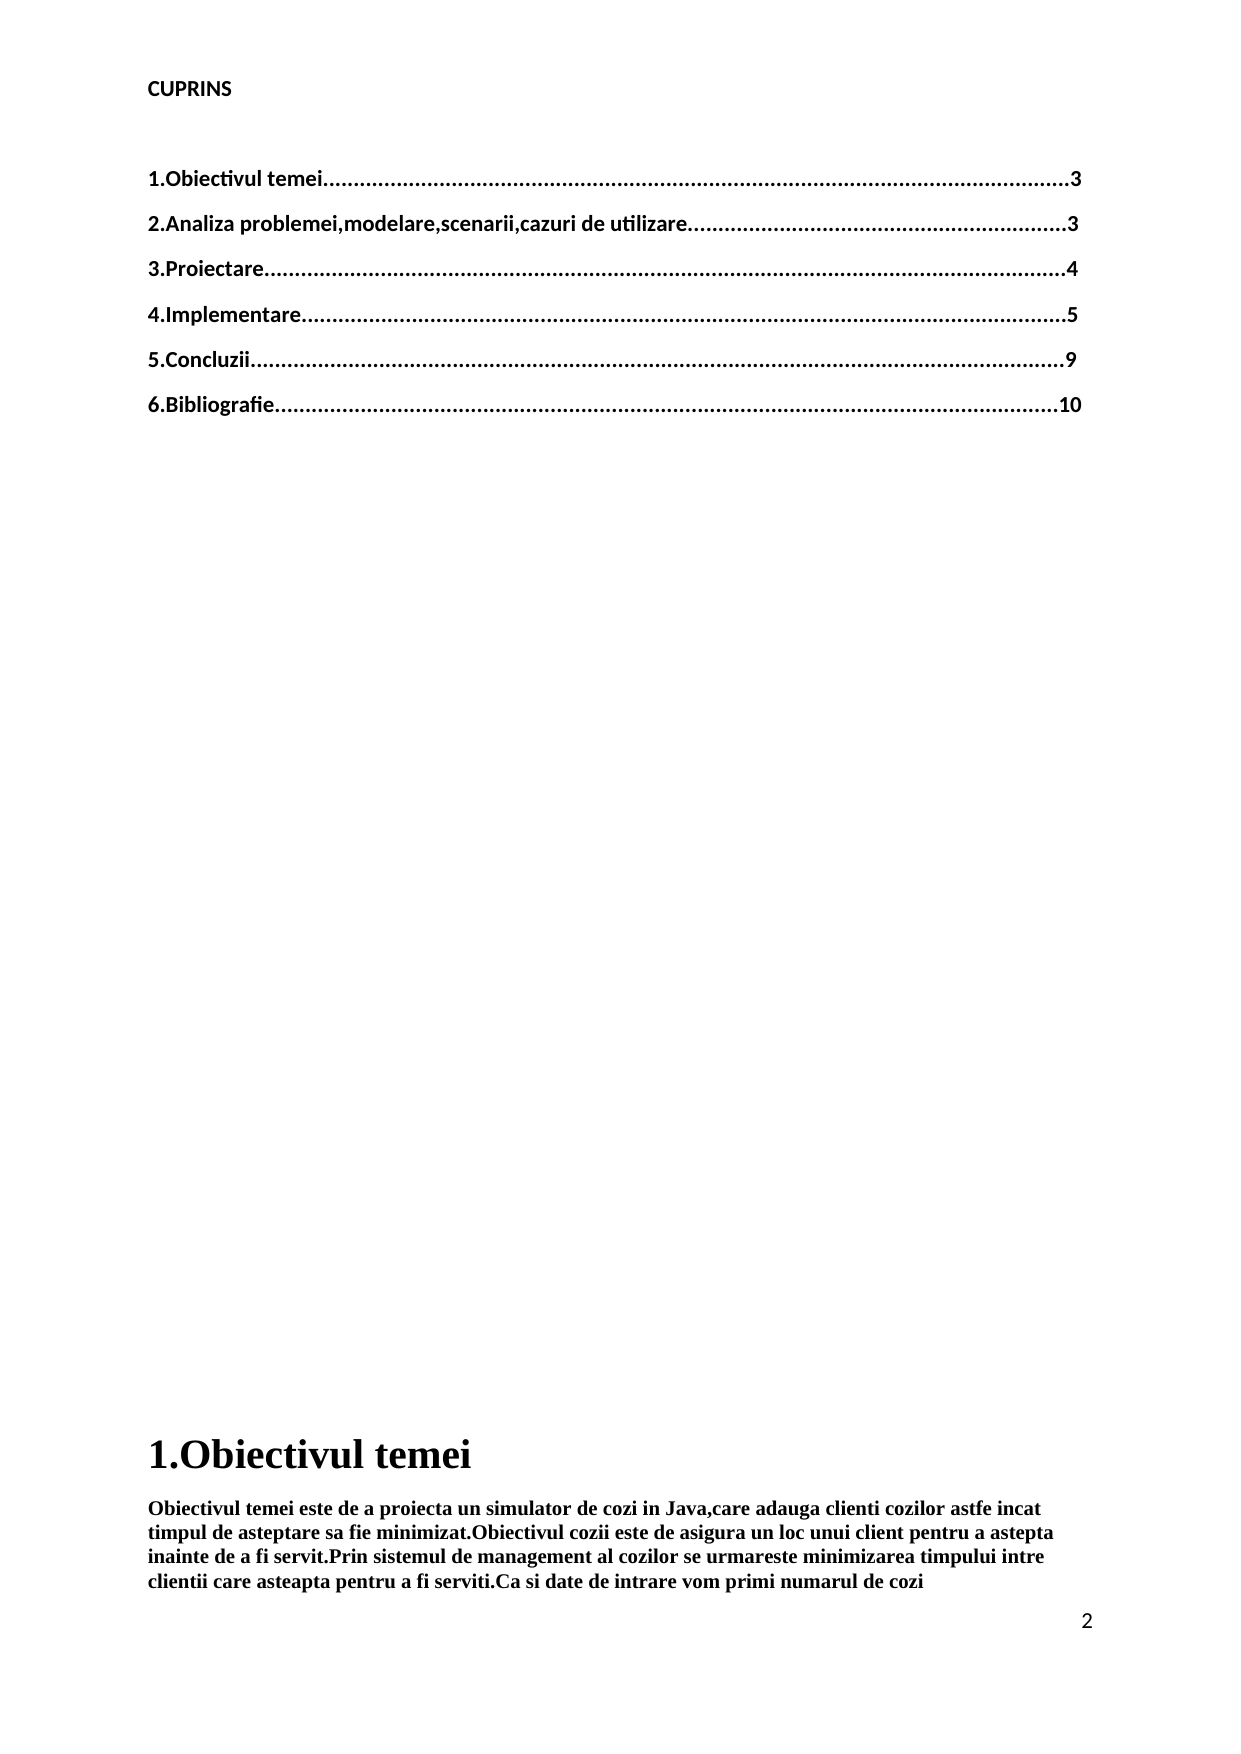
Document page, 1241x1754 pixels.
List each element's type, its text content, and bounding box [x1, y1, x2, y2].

text 3.Proiectare...................................................................................................................................4 [148, 254, 1093, 283]
text 1.Obiectivul temei..........................................................................................................................3 [148, 164, 1093, 192]
text 5.Concluzii.....................................................................................................................................9 [148, 345, 1093, 373]
text 6.Bibliografie................................................................................................................................10 [148, 390, 1093, 418]
text 2.Analiza problemei,modelare,scenarii,cazuri de utilizare..............................................................3 [148, 209, 1093, 237]
text Obiectivul temei este de a proiecta un simulator de cozi in Java,care adauga clienti cozilor astfe incat timpul de asteptare sa fie minimizat.Obiectivul cozii este de asigura un loc unui client pentru a astepta inainte de a fi servit.Prin sistemul de management al cozilor se urmareste minimizarea timpului intre clientii care asteapta pentru a fi serviti.Ca si date de intrare vom primi numarul de cozi [148, 1496, 1093, 1593]
text 1.Obiectivul temei [148, 1430, 1093, 1478]
text CUPRINS [148, 74, 1093, 102]
text 4.Implementare.............................................................................................................................5 [148, 300, 1093, 328]
